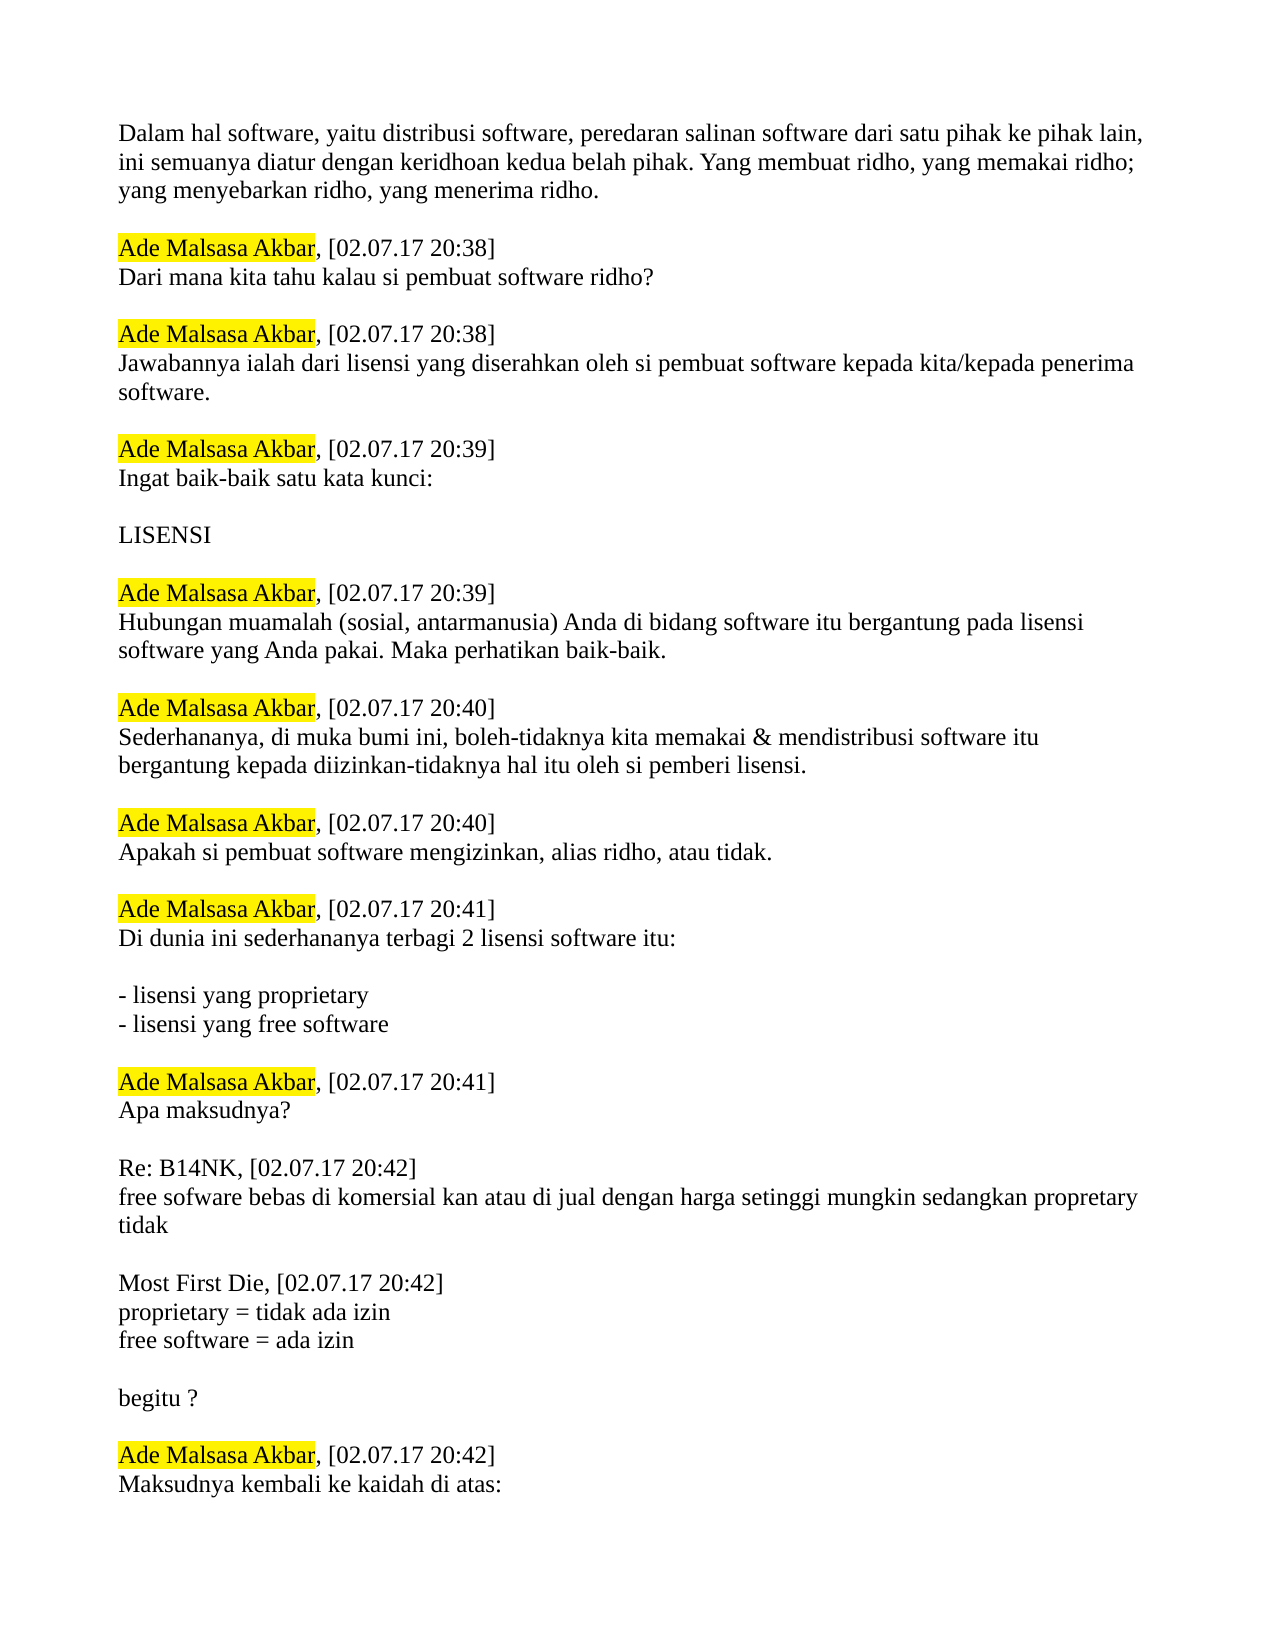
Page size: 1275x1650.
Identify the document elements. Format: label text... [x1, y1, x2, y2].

text Apakah si pembuat software mengizinkan, alias ridho, atau tidak. [118, 837, 1157, 866]
text Ade Malsasa Akbar, [02.07.17 20:40] [118, 808, 1157, 837]
text Ade Malsasa Akbar, [02.07.17 20:41] [118, 1067, 1157, 1096]
text Maksudnya kembali ke kaidah di atas: [118, 1469, 1157, 1498]
text free sofware bebas di komersial kan atau di jual dengan harga setinggi mungkin sedangkan propretary tidak [118, 1182, 1157, 1239]
text Di dunia ini sederhananya terbagi 2 lisensi software itu: [118, 923, 1157, 952]
text - lisensi yang free software [118, 1009, 1157, 1038]
text Ade Malsasa Akbar, [02.07.17 20:38] [118, 233, 1157, 262]
text LISENSI [118, 521, 1157, 549]
text Apa maksudnya? [118, 1096, 1157, 1124]
text Ade Malsasa Akbar, [02.07.17 20:42] [118, 1441, 1157, 1469]
text - lisensi yang proprietary [118, 981, 1157, 1009]
text Ingat baik-baik satu kata kunci: [118, 463, 1157, 492]
text Dari mana kita tahu kalau si pembuat software ridho? [118, 262, 1157, 291]
text Re: B14NK, [02.07.17 20:42] [118, 1153, 1157, 1182]
text Ade Malsasa Akbar, [02.07.17 20:41] [118, 894, 1157, 923]
text Ade Malsasa Akbar, [02.07.17 20:38] [118, 319, 1157, 348]
text free software = ada izin [118, 1326, 1157, 1354]
text Dalam hal software, yaitu distribusi software, peredaran salinan software dari satu pihak ke pihak lain, ini semuanya diatur dengan keridhoan kedua belah pihak. Yang membuat ridho, yang memakai ridho; yang menyebarkan ridho, yang menerima ridho. [118, 118, 1157, 204]
text Most First Die, [02.07.17 20:42] [118, 1268, 1157, 1297]
text proprietary = tidak ada izin [118, 1297, 1157, 1326]
text begitu ? [118, 1383, 1157, 1412]
text Ade Malsasa Akbar, [02.07.17 20:39] [118, 578, 1157, 607]
text Jawabannya ialah dari lisensi yang diserahkan oleh si pembuat software kepada kita/kepada penerima software. [118, 348, 1157, 406]
text Hubungan muamalah (sosial, antarmanusia) Anda di bidang software itu bergantung pada lisensi software yang Anda pakai. Maka perhatikan baik-baik. [118, 607, 1157, 664]
text Ade Malsasa Akbar, [02.07.17 20:40] [118, 693, 1157, 722]
text Sederhananya, di muka bumi ini, boleh-tidaknya kita memakai & mendistribusi software itu bergantung kepada diizinkan-tidaknya hal itu oleh si pemberi lisensi. [118, 722, 1157, 779]
text Ade Malsasa Akbar, [02.07.17 20:39] [118, 434, 1157, 463]
